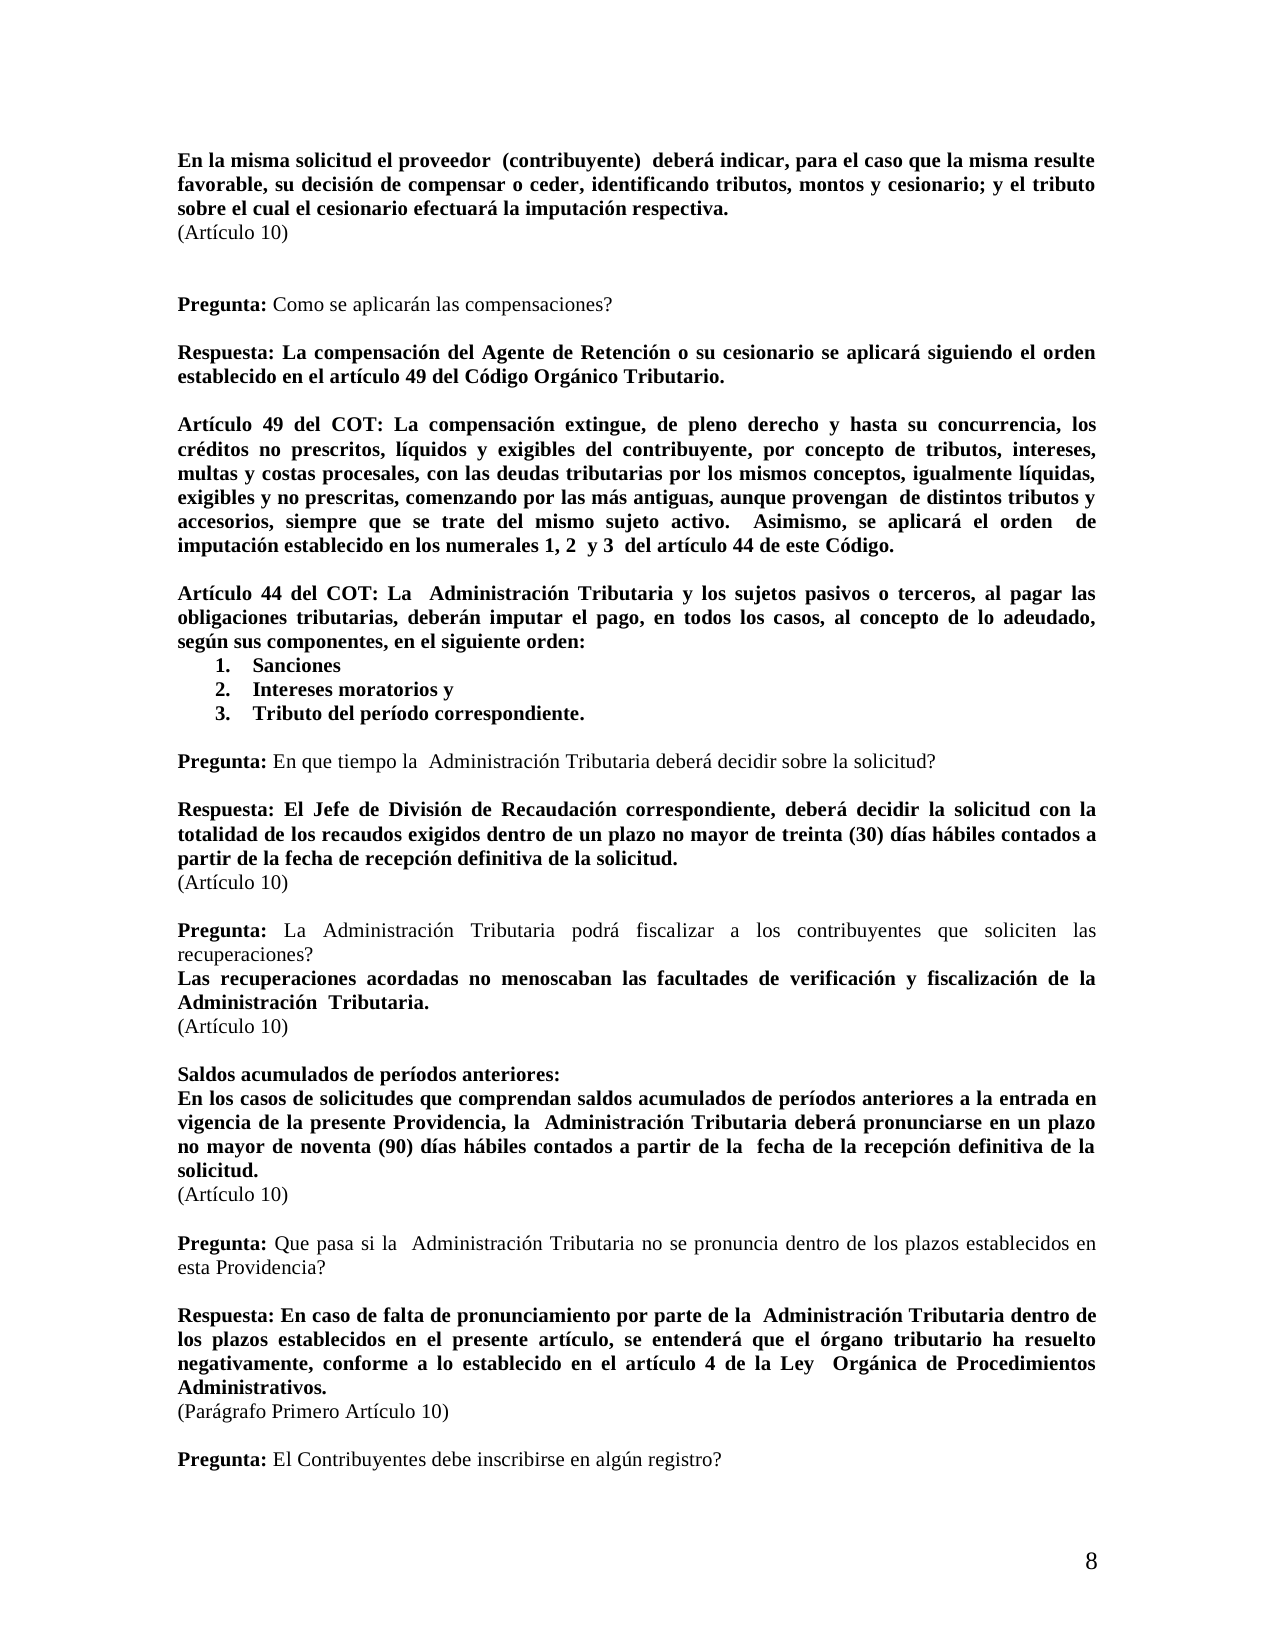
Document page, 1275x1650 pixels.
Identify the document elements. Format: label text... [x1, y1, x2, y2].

text Las recuperaciones acordadas no menoscaban las facultades de verificación y fiscalización de la Administración Tributaria. [177, 966, 1098, 1014]
text Artículo 44 del COT: La Administración Tributaria y los sujetos pasivos o terceros, al pagar las obligaciones tributarias, deberán imputar el pago, en todos los casos, al concepto de lo adeudado, según sus componentes, en el siguiente orden: [177, 581, 1098, 653]
text Respuesta: La compensación del Agente de Retención o su cesionario se aplicará siguiendo el orden establecido en el artículo 49 del Código Orgánico Tributario. [177, 340, 1098, 388]
text Pregunta: La Administración Tributaria podrá fiscalizar a los contribuyentes que soliciten las recuperaciones? [177, 918, 1098, 966]
text Respuesta: En caso de falta de pronunciamiento por parte de la Administración Tributaria dentro de los plazos establecidos en el presente artículo, se entenderá que el órgano tributario ha resuelto negativamente, conforme a lo establecido en el artículo 4 de la Ley Orgánica de Procedimientos Administrativos. [177, 1303, 1098, 1399]
text Pregunta: Que pasa si la Administración Tributaria no se pronuncia dentro de los plazos establecidos en esta Providencia? [177, 1230, 1098, 1278]
text Artículo 49 del COT: La compensación extingue, de pleno derecho y hasta su concurrencia, los créditos no prescritos, líquidos y exigibles del contribuyente, por concepto de tributos, intereses, multas y costas procesales, con las deudas tributarias por los mismos conceptos, igualmente líquidas, exigibles y no prescritas, comenzando por las más antiguas, aunque provengan de distintos tributos y accesorios, siempre que se trate del mismo sujeto activo. Asimismo, se aplicará el orden de imputación establecido en los numerales 1, 2 y 3 del artículo 44 de este Código. [177, 412, 1098, 557]
list Intereses moratorios y [215, 677, 1098, 701]
text (Artículo 10) [177, 220, 1098, 244]
list Sanciones [215, 653, 1098, 677]
list Tributo del período correspondiente. [215, 701, 1098, 725]
text Pregunta: El Contribuyentes debe inscribirse en algún registro? [177, 1447, 1098, 1471]
text Respuesta: El Jefe de División de Recaudación correspondiente, deberá decidir la solicitud con la totalidad de los recaudos exigidos dentro de un plazo no mayor de treinta (30) días hábiles contados a partir de la fecha de recepción definitiva de la solicitud. [177, 797, 1098, 869]
text Saldos acumulados de períodos anteriores: [177, 1062, 1098, 1086]
text Pregunta: Como se aplicarán las compensaciones? [177, 292, 1098, 316]
text En los casos de solicitudes que comprendan saldos acumulados de períodos anteriores a la entrada en vigencia de la presente Providencia, la Administración Tributaria deberá pronunciarse en un plazo no mayor de noventa (90) días hábiles contados a partir de la fecha de la recepción definitiva de la solicitud. [177, 1086, 1098, 1182]
text (Artículo 10) [177, 1182, 1098, 1206]
text (Artículo 10) [177, 1014, 1098, 1038]
text Pregunta: En que tiempo la Administración Tributaria deberá decidir sobre la solicitud? [177, 749, 1098, 773]
text En la misma solicitud el proveedor (contribuyente) deberá indicar, para el caso que la misma resulte favorable, su decisión de compensar o ceder, identificando tributos, montos y cesionario; y el tributo sobre el cual el cesionario efectuará la imputación respectiva. [177, 148, 1098, 220]
text (Artículo 10) [177, 869, 1098, 893]
text (Parágrafo Primero Artículo 10) [177, 1399, 1098, 1423]
